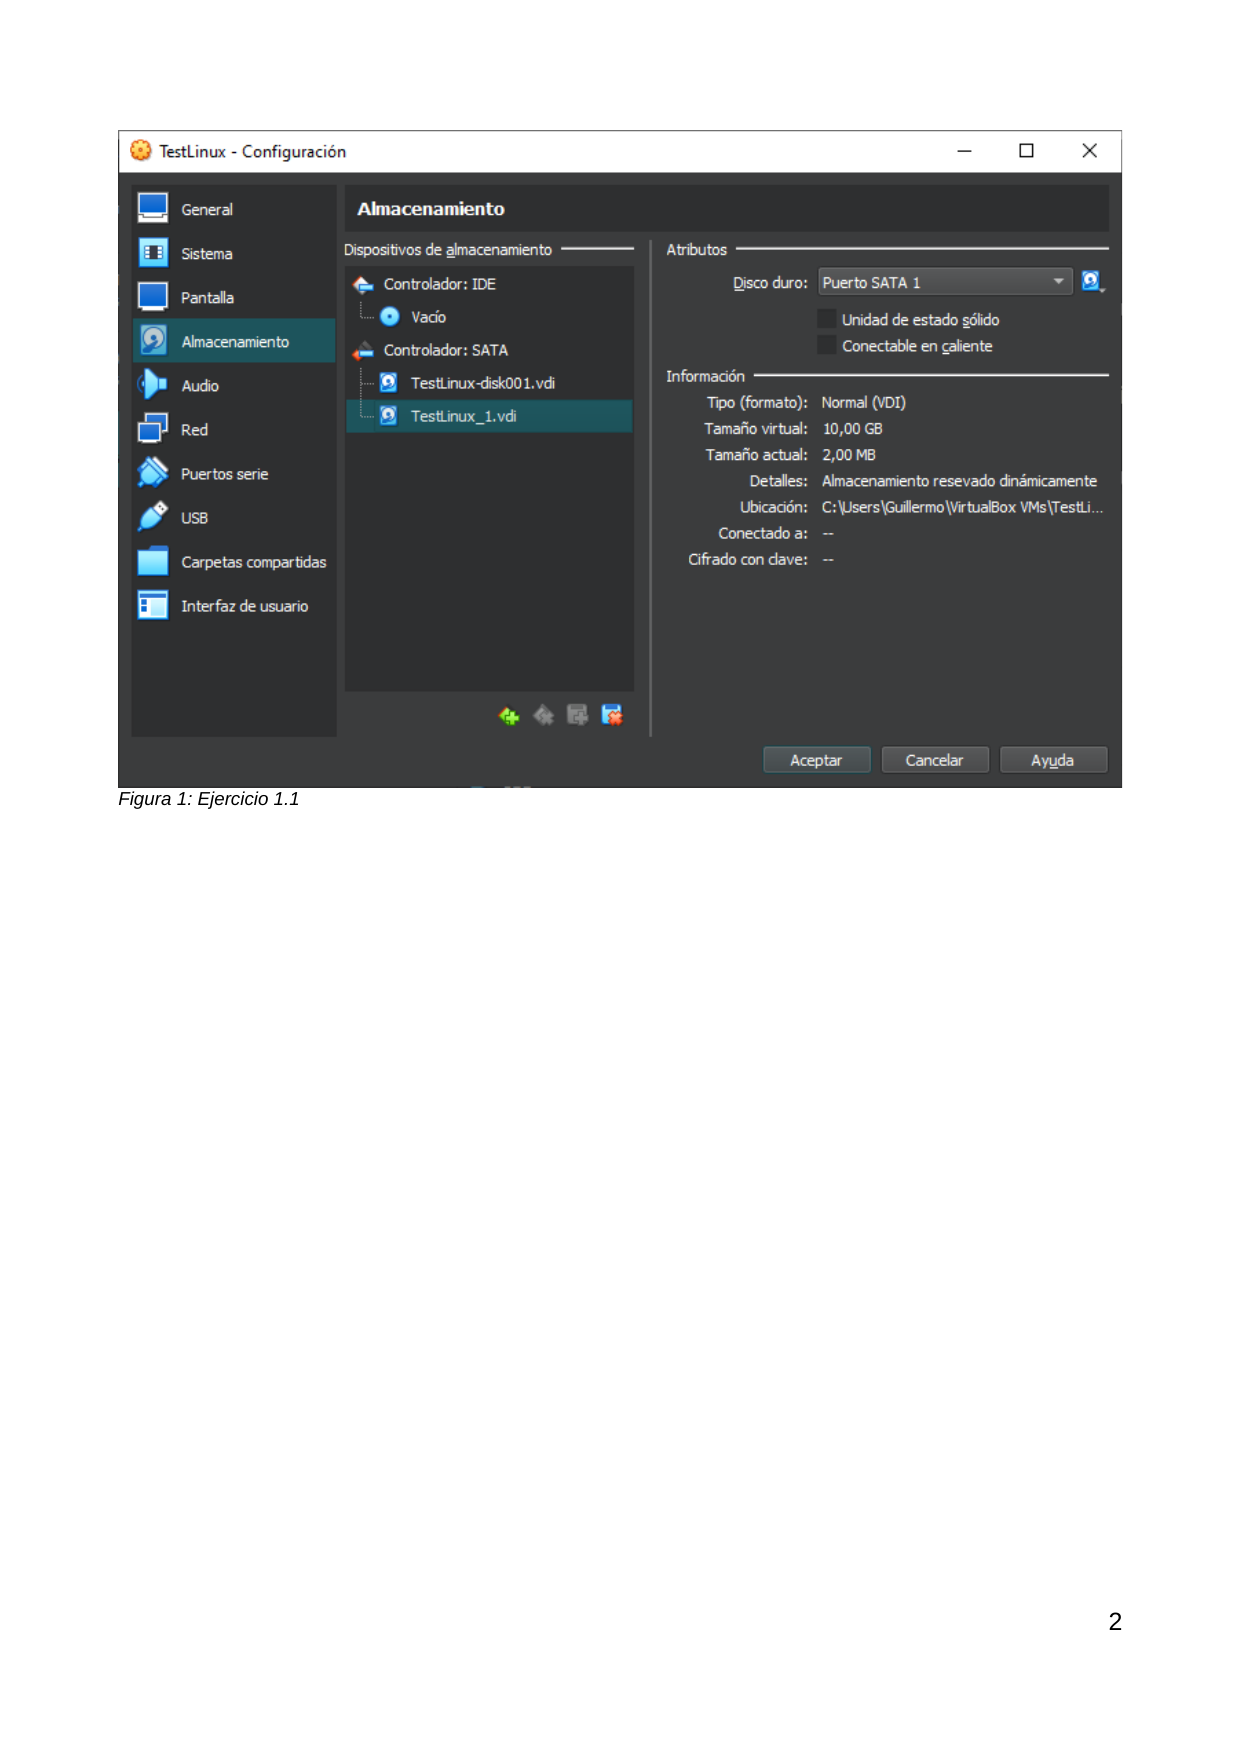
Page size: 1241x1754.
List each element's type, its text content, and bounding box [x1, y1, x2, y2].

text Figura 1: Ejercicio 1.1 [118, 788, 1122, 809]
picture [118, 130, 1123, 788]
